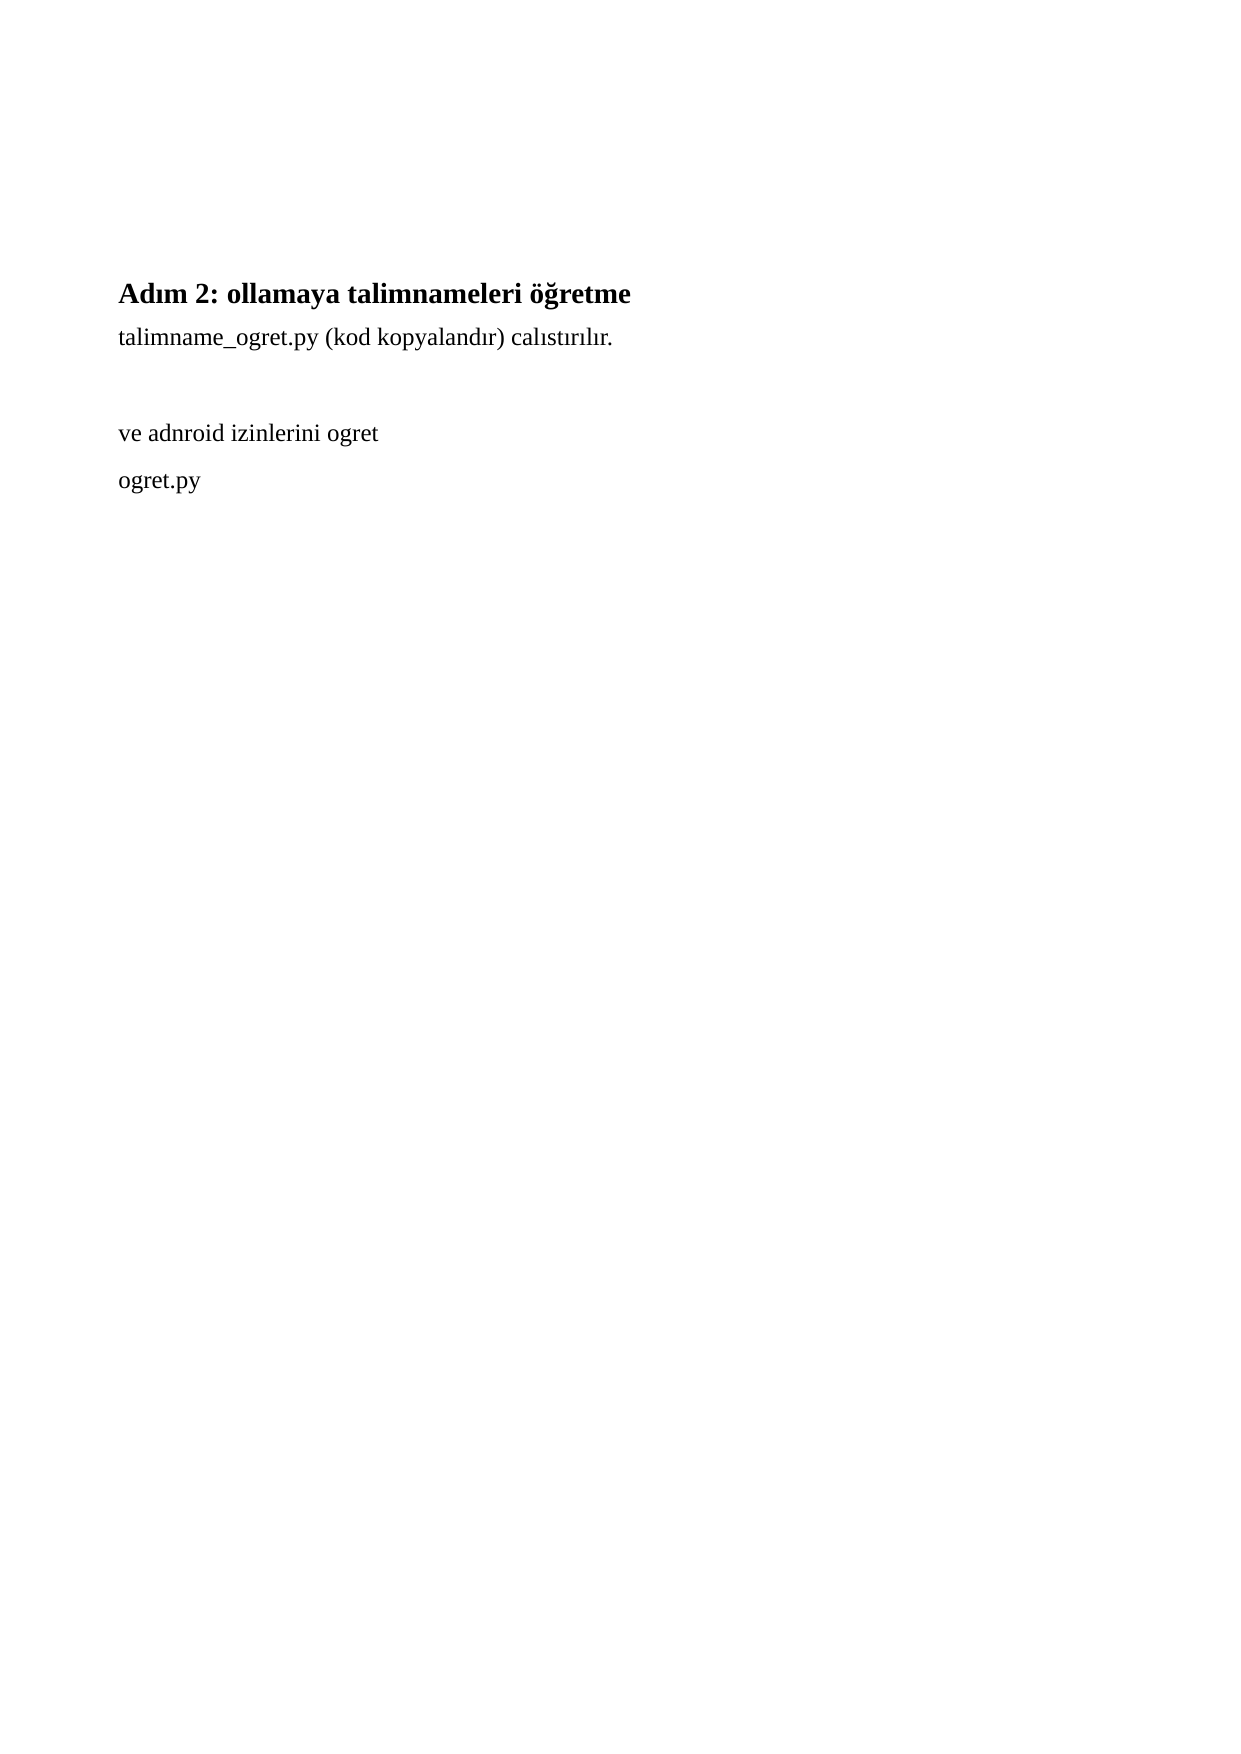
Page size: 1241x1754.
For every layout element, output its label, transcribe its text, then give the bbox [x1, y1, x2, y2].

text talimname_ogret.py (kod kopyalandır) calıstırılır. [118, 322, 1122, 351]
text ve adnroid izinlerini ogret [118, 418, 1122, 446]
subtitle Adım 2: ollamaya talimnameleri öğretme [118, 276, 1122, 310]
text ogret.py [118, 465, 1122, 494]
